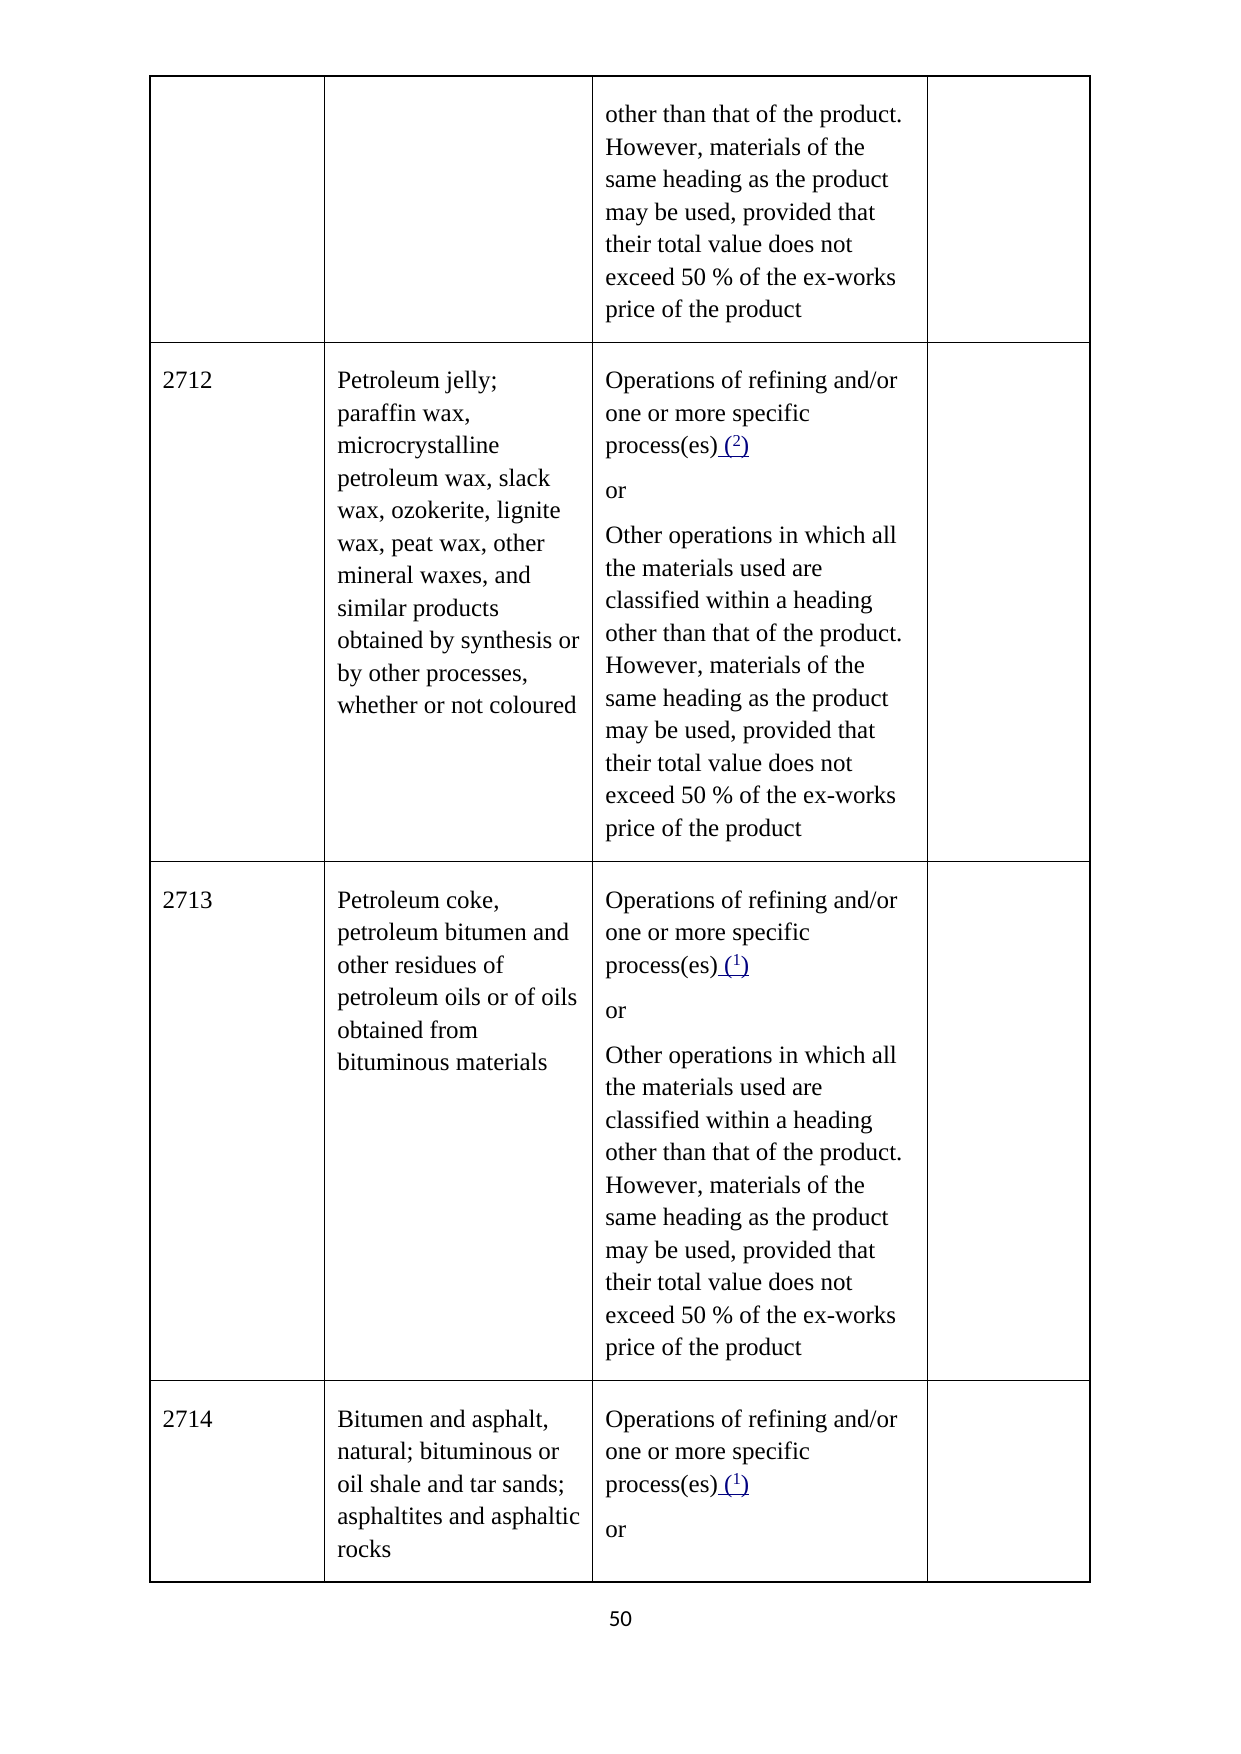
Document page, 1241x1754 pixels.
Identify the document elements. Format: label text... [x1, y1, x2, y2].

table_cell [325, 77, 592, 342]
table_cell 2712 [151, 343, 324, 861]
table_cell [928, 343, 1089, 861]
table_cell [928, 1381, 1089, 1581]
table_cell other than that of the product. However, materials of the same heading as the product may be used, provided that their total value does not exceed 50 % of the ex-works price of the product [593, 77, 927, 342]
table_cell Petroleum coke, petroleum bitumen and other residues of petroleum oils or of oils obtained from bituminous materials [325, 862, 592, 1380]
table_cell [151, 77, 324, 342]
table_cell Petroleum jelly; paraffin wax, microcrystalline petroleum wax, slack wax, ozokerite, lignite wax, peat wax, other mineral waxes, and similar products obtained by synthesis or by other processes, whether or not coloured [325, 343, 592, 861]
table_cell Operations of refining and/or one or more specific process(es) (1) or Other operations in which all the materials used are classified within a heading other than that of the product. However, materials of the same heading as the product may be used, provided that their total value does not exceed 50 % of the ex-works price of the product [593, 862, 927, 1380]
table_cell Bitumen and asphalt, natural; bituminous or oil shale and tar sands; asphaltites and asphaltic rocks [325, 1381, 592, 1581]
table_cell [928, 77, 1089, 342]
table_cell [928, 862, 1089, 1380]
table_cell 2714 [151, 1381, 324, 1581]
table_cell Operations of refining and/or one or more specific process(es) (2) or Other operations in which all the materials used are classified within a heading other than that of the product. However, materials of the same heading as the product may be used, provided that their total value does not exceed 50 % of the ex-works price of the product [593, 343, 927, 861]
table_cell 2713 [151, 862, 324, 1380]
table_cell Operations of refining and/or one or more specific process(es) (1) or [593, 1381, 927, 1581]
